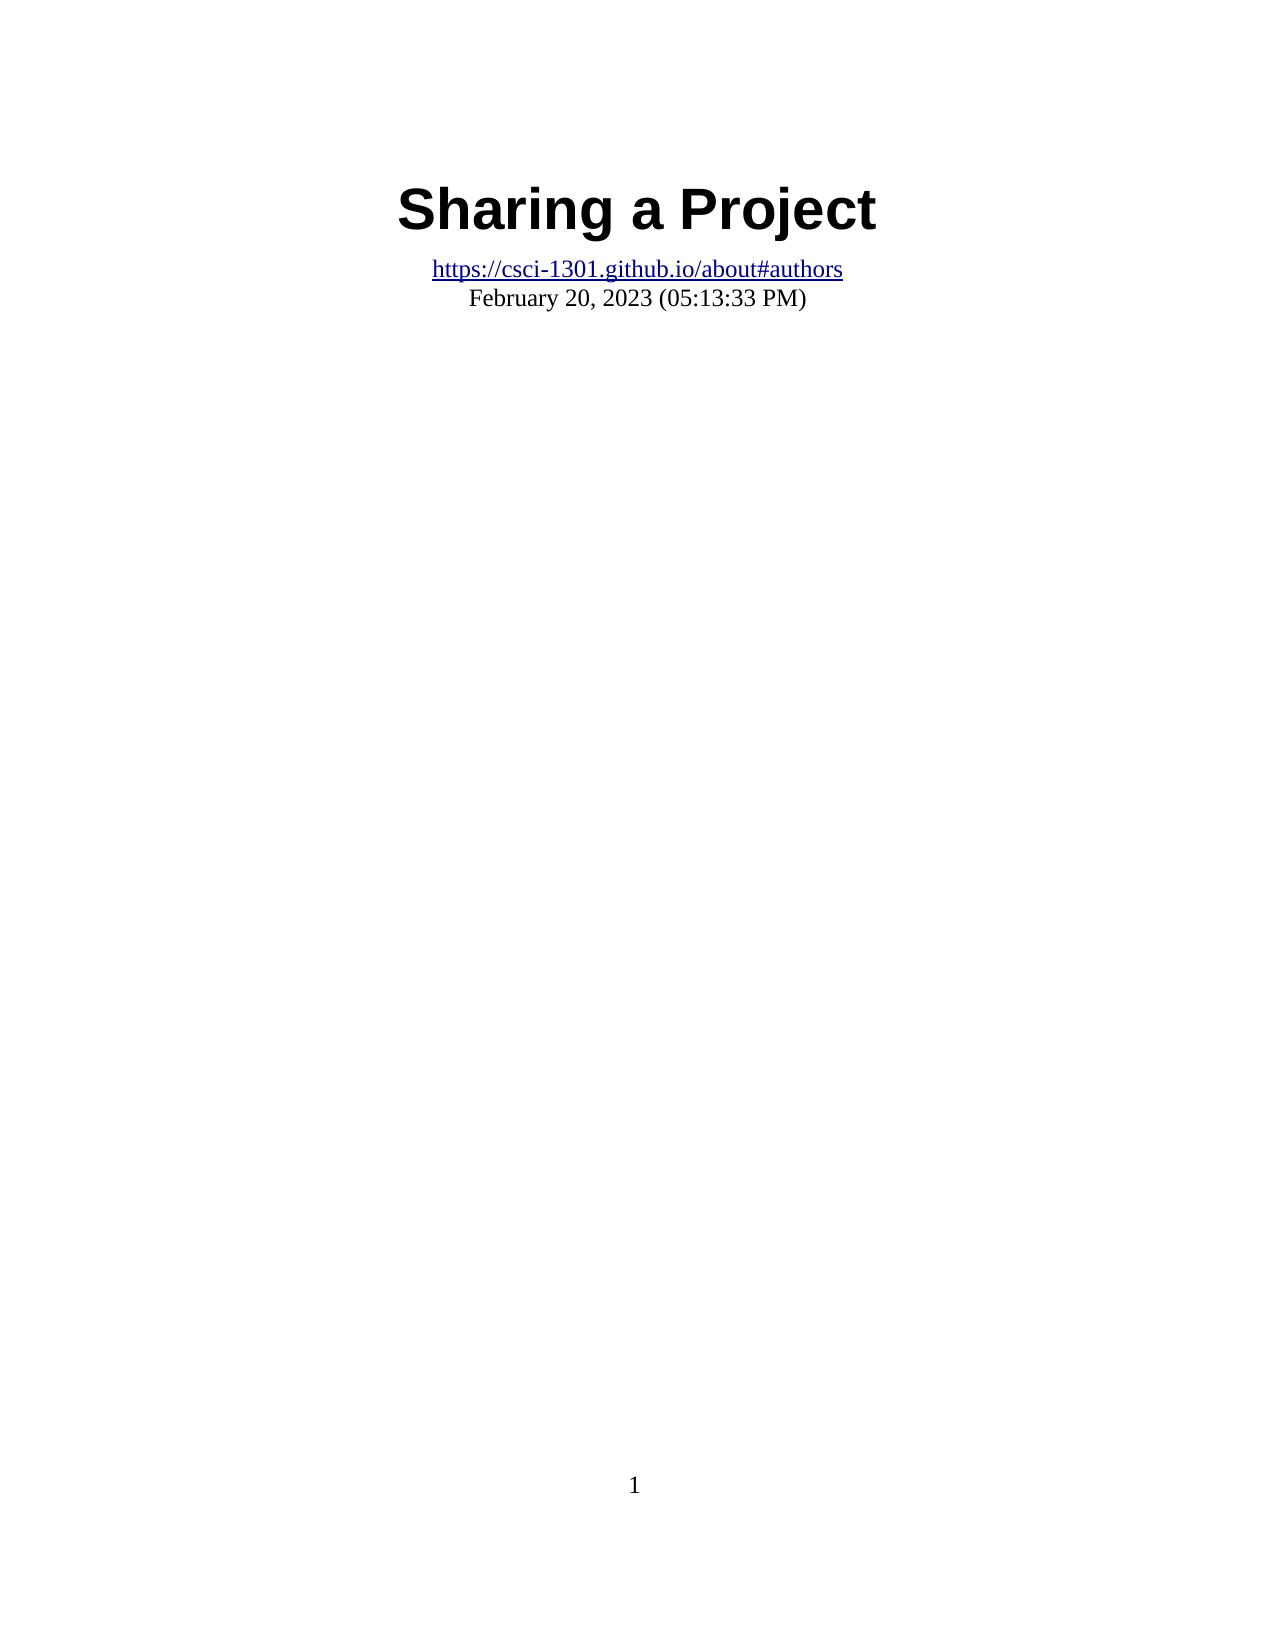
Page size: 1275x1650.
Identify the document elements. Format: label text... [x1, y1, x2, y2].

text https://csci-1301.github.io/about#authors [150, 254, 1125, 283]
title Sharing a Project [150, 175, 1125, 242]
text February 20, 2023 (05:13:33 PM) [150, 283, 1125, 312]
